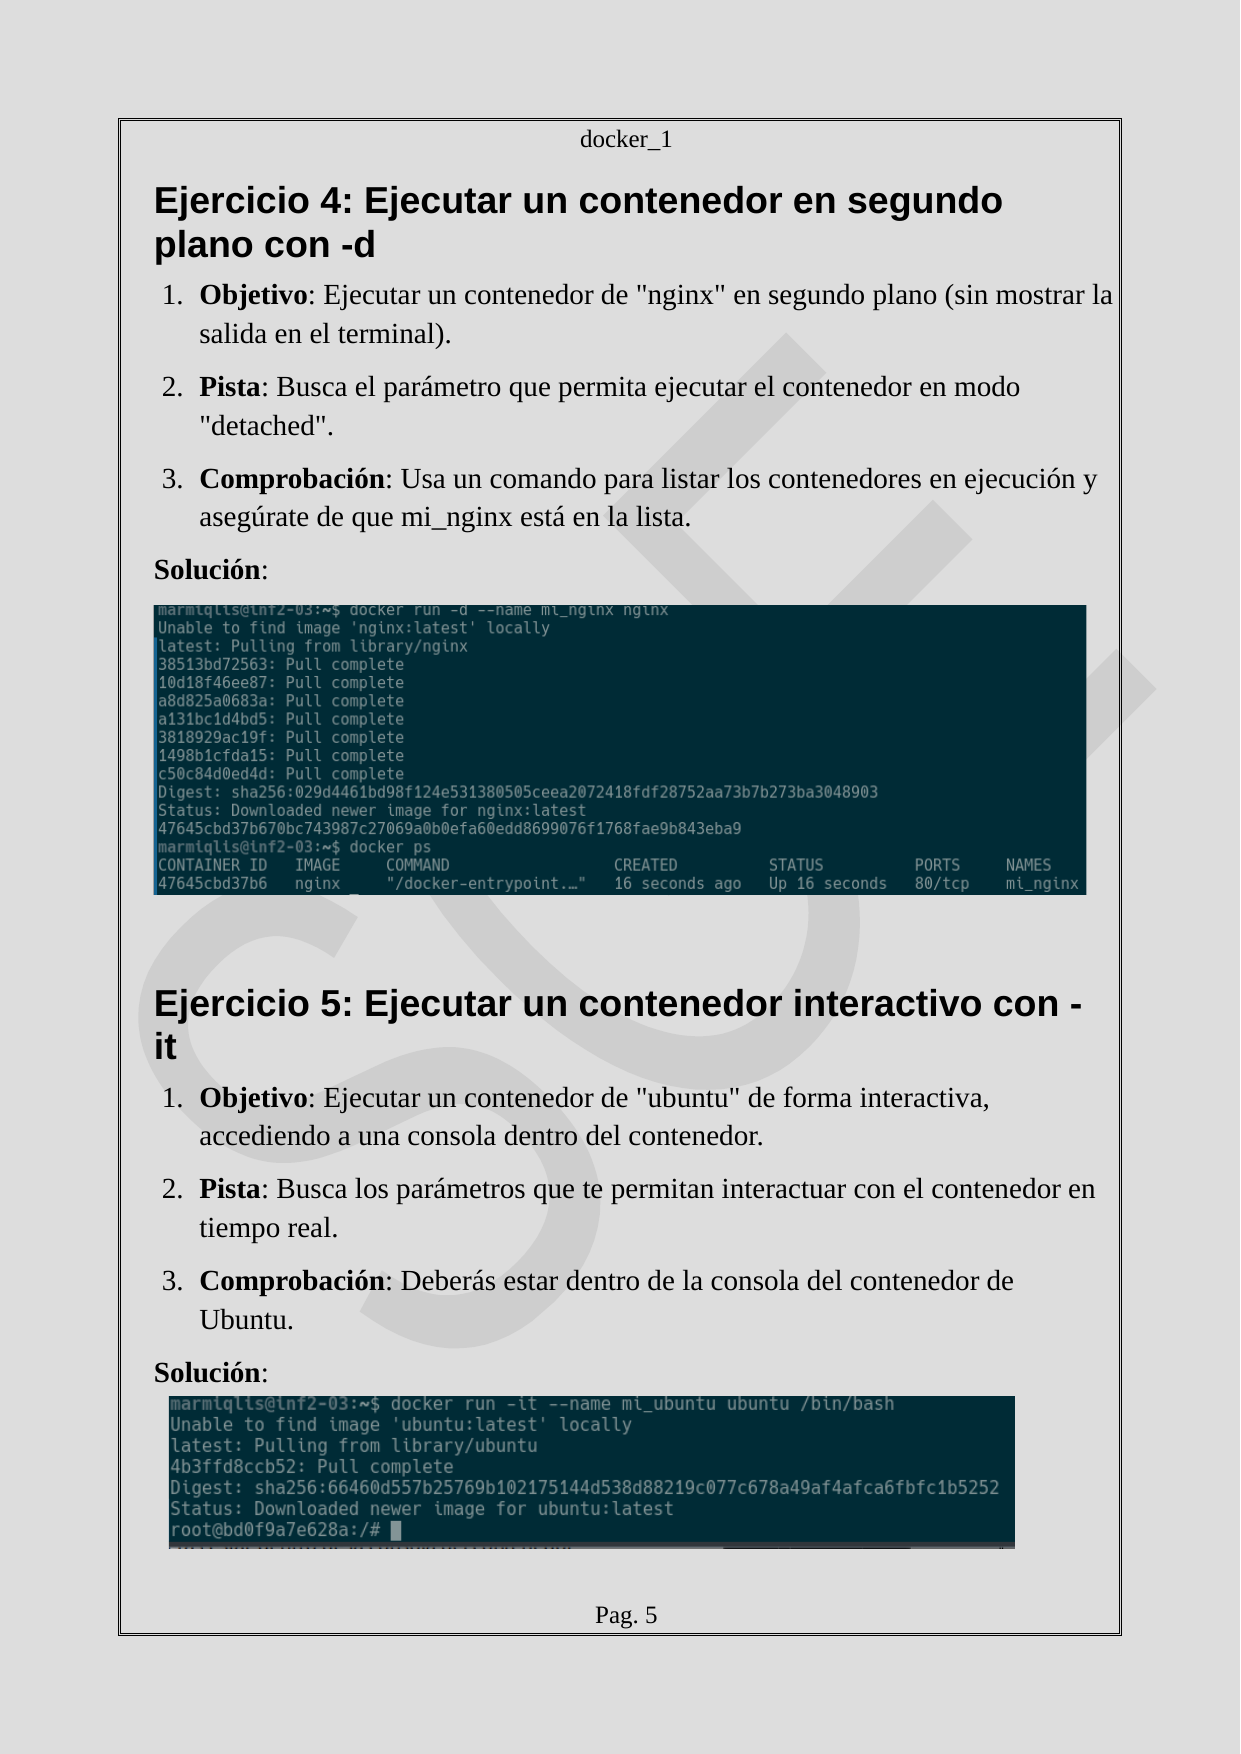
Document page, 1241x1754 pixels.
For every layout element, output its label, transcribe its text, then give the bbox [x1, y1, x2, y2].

picture [340, 1396, 347, 1409]
picture [287, 731, 293, 742]
picture [424, 1481, 431, 1494]
picture [298, 1396, 305, 1409]
picture [435, 622, 439, 633]
picture [779, 859, 786, 870]
picture [655, 1480, 662, 1494]
picture [487, 1481, 494, 1494]
picture [308, 1396, 316, 1409]
picture [406, 824, 412, 834]
picture [644, 1505, 652, 1515]
picture [424, 824, 430, 832]
picture [296, 786, 302, 797]
picture [242, 754, 248, 761]
picture [476, 1400, 484, 1409]
picture [625, 859, 630, 869]
picture [606, 786, 613, 797]
picture [188, 658, 192, 669]
picture [369, 640, 375, 651]
picture [602, 1480, 610, 1494]
picture [543, 807, 549, 815]
picture [1035, 880, 1040, 888]
picture [442, 789, 448, 797]
picture [245, 1523, 253, 1536]
picture [625, 879, 631, 888]
picture [319, 1505, 326, 1515]
picture [361, 786, 366, 797]
picture [205, 768, 211, 779]
picture [397, 734, 403, 742]
picture [308, 1523, 316, 1536]
picture [203, 1484, 211, 1494]
picture [944, 878, 949, 888]
picture [825, 786, 840, 797]
list Objetivo: Ejecutar un contenedor de "ubuntu" de forma interactiva, accediendo a una consola dentro del contenedor. [341, 1104, 535, 1152]
picture [498, 1418, 504, 1430]
picture [361, 1442, 380, 1452]
picture [524, 786, 530, 797]
subtitle Ejercicio 5: Ejecutar un contenedor interactivo con -it [787, 895, 1087, 1067]
picture [655, 1400, 662, 1409]
picture [170, 786, 174, 797]
picture [371, 1523, 380, 1535]
picture [342, 807, 366, 815]
picture [315, 805, 321, 815]
picture [396, 807, 402, 815]
subtitle Ejercicio 5: Ejecutar un contenedor interactivo con -it [189, 895, 614, 1067]
picture [962, 880, 968, 891]
picture [498, 1502, 504, 1515]
picture [517, 823, 521, 834]
picture [519, 1439, 525, 1452]
picture [725, 786, 731, 797]
picture [251, 877, 257, 888]
picture [413, 1439, 421, 1452]
picture [697, 1396, 703, 1409]
picture [370, 625, 375, 636]
picture [183, 1502, 189, 1515]
picture [251, 660, 257, 669]
picture [424, 1396, 430, 1409]
picture [797, 859, 813, 870]
picture [188, 713, 193, 724]
picture [287, 1459, 295, 1473]
picture [529, 1418, 535, 1430]
picture [260, 754, 266, 761]
picture [561, 789, 567, 797]
picture [388, 643, 394, 651]
picture [434, 1400, 442, 1409]
picture [397, 661, 403, 669]
picture [261, 640, 265, 651]
picture [287, 658, 293, 669]
picture [466, 1480, 473, 1494]
picture [749, 1480, 757, 1494]
picture [213, 1523, 232, 1536]
picture [287, 807, 293, 815]
picture [204, 1523, 210, 1536]
picture [256, 1501, 263, 1515]
picture [916, 859, 922, 870]
picture [697, 1484, 704, 1494]
picture [352, 1442, 358, 1451]
picture [169, 695, 175, 706]
picture [688, 878, 694, 888]
picture [214, 859, 220, 870]
picture [886, 1396, 893, 1409]
picture [206, 786, 210, 797]
picture [214, 823, 224, 834]
picture [599, 1400, 610, 1409]
picture [329, 1523, 337, 1536]
picture [707, 789, 713, 797]
picture [161, 677, 165, 688]
picture [277, 1526, 284, 1536]
picture [360, 844, 366, 852]
picture [749, 1400, 756, 1409]
picture [315, 859, 321, 869]
picture [1007, 880, 1013, 888]
list Pista: Busca el parámetro que permita ejecutar el contenedor en modo "detached". [162, 369, 748, 441]
picture [277, 1484, 284, 1494]
picture [193, 1421, 200, 1430]
picture [442, 859, 447, 870]
picture [467, 1439, 473, 1450]
picture [991, 1486, 997, 1494]
picture [789, 859, 796, 870]
picture [256, 1421, 263, 1430]
picture [182, 1460, 190, 1473]
picture [802, 1480, 809, 1494]
picture [242, 643, 248, 651]
picture [550, 1502, 557, 1515]
picture [677, 1481, 683, 1494]
picture [172, 1480, 179, 1494]
picture [224, 841, 230, 852]
picture [865, 1400, 872, 1409]
picture [184, 607, 194, 614]
picture [193, 1400, 212, 1409]
picture [392, 1396, 400, 1409]
picture [308, 1505, 316, 1515]
picture [812, 1396, 820, 1409]
picture [168, 750, 174, 760]
text Solución: [154, 552, 672, 586]
picture [214, 841, 220, 852]
picture [242, 807, 257, 815]
picture [333, 841, 339, 854]
picture [415, 807, 421, 817]
picture [498, 880, 503, 888]
picture [452, 807, 457, 815]
picture [679, 880, 685, 888]
picture [351, 1459, 357, 1473]
picture [370, 807, 375, 815]
picture [552, 805, 557, 815]
picture [329, 1480, 337, 1494]
picture [347, 680, 365, 691]
picture [643, 786, 649, 797]
picture [592, 1505, 599, 1515]
picture [477, 1417, 483, 1430]
picture [571, 1421, 578, 1430]
picture [499, 1481, 504, 1494]
picture [319, 1442, 326, 1455]
picture [490, 622, 494, 633]
picture [159, 878, 166, 888]
picture [415, 827, 421, 834]
picture [716, 823, 720, 834]
picture [743, 786, 749, 797]
picture [342, 786, 348, 797]
picture [182, 1442, 190, 1451]
picture [686, 1480, 694, 1494]
picture [403, 1480, 410, 1494]
picture [193, 1439, 199, 1452]
picture [1044, 880, 1050, 890]
picture [515, 625, 521, 633]
picture [204, 607, 211, 618]
picture [159, 607, 175, 615]
picture [243, 731, 247, 742]
picture [959, 1480, 966, 1494]
picture [623, 1505, 631, 1515]
picture [223, 695, 229, 706]
picture [324, 643, 340, 651]
picture [252, 640, 256, 651]
picture [382, 1463, 410, 1476]
picture [214, 698, 220, 706]
picture [725, 880, 731, 890]
picture [622, 1400, 632, 1409]
picture [539, 1505, 547, 1515]
picture [529, 1396, 535, 1409]
picture [298, 1526, 305, 1536]
picture [353, 605, 357, 615]
picture [234, 605, 249, 615]
picture [188, 677, 193, 688]
picture [316, 643, 321, 651]
picture [397, 716, 403, 724]
picture [246, 1396, 253, 1409]
picture [434, 1480, 442, 1494]
picture [508, 1421, 515, 1430]
picture [160, 622, 164, 633]
picture [570, 1481, 589, 1493]
picture [225, 1439, 231, 1452]
picture [351, 788, 357, 797]
picture [452, 880, 457, 888]
picture [433, 823, 439, 834]
picture [407, 786, 411, 797]
picture [760, 1480, 767, 1493]
picture [812, 1484, 819, 1494]
picture [269, 841, 275, 852]
picture [739, 1396, 746, 1409]
picture [260, 859, 264, 870]
picture [378, 841, 382, 851]
picture [315, 786, 321, 797]
picture [707, 1480, 715, 1494]
picture [388, 789, 394, 797]
picture [242, 695, 248, 706]
picture [476, 1442, 484, 1451]
picture [508, 823, 512, 834]
picture [340, 1526, 347, 1536]
picture [417, 622, 421, 633]
picture [350, 1481, 358, 1493]
picture [780, 880, 786, 891]
picture [235, 1459, 242, 1473]
picture [949, 1481, 956, 1494]
picture [278, 807, 284, 815]
text Solución: [154, 1355, 1087, 1388]
picture [382, 1505, 410, 1515]
picture [666, 1502, 672, 1515]
picture [670, 786, 676, 797]
picture [634, 1502, 640, 1515]
picture [251, 699, 257, 706]
picture [550, 1480, 557, 1494]
picture [635, 607, 640, 618]
picture [781, 1400, 788, 1409]
picture [169, 678, 175, 686]
picture [168, 1521, 1015, 1549]
picture [214, 677, 219, 687]
picture [287, 713, 293, 724]
picture [362, 640, 366, 651]
picture [771, 1396, 777, 1409]
picture [339, 1421, 358, 1430]
picture [196, 768, 202, 779]
picture [643, 827, 649, 834]
picture [508, 1480, 515, 1494]
picture [581, 1421, 588, 1430]
picture [760, 1400, 767, 1409]
picture [216, 605, 220, 615]
picture [397, 771, 403, 779]
picture [360, 625, 366, 633]
picture [939, 1481, 945, 1494]
picture [613, 1480, 620, 1494]
picture [278, 824, 284, 832]
picture [1062, 880, 1068, 888]
picture [445, 1418, 451, 1430]
picture [277, 1459, 284, 1473]
picture [178, 844, 194, 852]
list Objetivo: Ejecutar un contenedor de "ubuntu" de forma interactiva, accediendo a una consola dentro del contenedor. [162, 1089, 234, 1152]
picture [444, 1505, 463, 1515]
picture [471, 786, 475, 797]
picture [424, 625, 430, 633]
picture [497, 1442, 505, 1451]
picture [662, 824, 667, 834]
picture [204, 1502, 210, 1515]
picture [269, 625, 275, 633]
picture [508, 1505, 515, 1515]
picture [169, 731, 175, 742]
picture [178, 695, 184, 706]
picture [315, 713, 320, 724]
picture [187, 804, 192, 815]
picture [446, 1442, 452, 1451]
picture [529, 1442, 536, 1451]
picture [635, 1400, 641, 1409]
picture [333, 859, 339, 870]
picture [178, 879, 184, 888]
picture [178, 640, 183, 651]
picture [172, 1502, 179, 1515]
picture [393, 1438, 399, 1451]
picture [844, 1484, 851, 1494]
picture [734, 824, 740, 834]
picture [329, 1463, 337, 1473]
picture [225, 605, 229, 615]
picture [598, 823, 603, 834]
picture [508, 1442, 515, 1451]
picture [203, 1418, 211, 1430]
picture [798, 786, 804, 797]
picture [182, 1526, 190, 1536]
picture [670, 859, 674, 870]
picture [552, 878, 557, 888]
picture [862, 786, 868, 797]
picture [707, 1400, 714, 1409]
picture [319, 1530, 326, 1536]
picture [579, 786, 585, 797]
text [706, 552, 879, 586]
picture [342, 716, 366, 727]
picture [925, 877, 931, 886]
list Objetivo: Ejecutar un contenedor de "nginx" en segundo plano (sin mostrar la salida en el terminal). [162, 277, 1116, 349]
picture [614, 1502, 620, 1515]
picture [552, 789, 558, 797]
picture [739, 1484, 746, 1494]
picture [169, 658, 175, 669]
picture [487, 1400, 494, 1409]
picture [833, 1400, 840, 1409]
picture [260, 844, 266, 852]
picture [260, 879, 266, 888]
picture [235, 1523, 242, 1536]
picture [1044, 859, 1050, 870]
picture [196, 750, 201, 761]
picture [451, 786, 457, 797]
picture [178, 807, 184, 815]
picture [416, 786, 421, 797]
picture [245, 1463, 252, 1473]
picture [382, 1481, 389, 1494]
picture [266, 1505, 295, 1515]
list Comprobación: Deberás estar dentro de la consola del contenedor de Ubuntu. [162, 1263, 515, 1335]
picture [223, 859, 229, 870]
picture [298, 1480, 305, 1494]
picture [371, 1505, 379, 1514]
picture [761, 786, 767, 797]
picture [296, 605, 302, 615]
picture [402, 859, 439, 870]
picture [980, 1480, 987, 1494]
picture [256, 1463, 263, 1473]
picture [308, 1480, 316, 1494]
picture [455, 1421, 463, 1430]
picture [324, 625, 330, 636]
picture [224, 1421, 232, 1430]
picture [613, 1417, 619, 1430]
picture [361, 1421, 368, 1434]
picture [214, 1417, 220, 1430]
picture [225, 1481, 231, 1494]
picture [342, 698, 366, 709]
picture [506, 786, 512, 797]
picture [187, 643, 193, 651]
picture [160, 716, 166, 724]
picture [215, 1459, 220, 1472]
picture [234, 750, 239, 761]
picture [193, 1484, 200, 1497]
picture [424, 1421, 431, 1430]
picture [257, 807, 265, 815]
picture [242, 658, 248, 667]
picture [223, 734, 229, 742]
picture [414, 1459, 420, 1473]
picture [470, 880, 476, 888]
picture [242, 713, 248, 724]
picture [651, 859, 667, 870]
picture [907, 1481, 914, 1494]
picture [277, 1438, 283, 1452]
picture [433, 643, 439, 654]
picture [333, 824, 339, 834]
picture [807, 879, 813, 888]
picture [340, 1505, 347, 1515]
picture [306, 841, 311, 852]
picture [242, 768, 257, 779]
picture [160, 698, 166, 706]
picture [371, 1465, 378, 1473]
picture [833, 1480, 841, 1493]
picture [173, 1526, 179, 1536]
picture [506, 807, 512, 815]
picture [592, 1481, 599, 1494]
picture [287, 823, 293, 834]
picture [296, 841, 303, 852]
picture [552, 824, 558, 833]
picture [686, 1400, 694, 1409]
picture [319, 1459, 326, 1472]
picture [424, 643, 430, 651]
picture [333, 807, 338, 815]
picture [266, 1523, 274, 1536]
picture [413, 1418, 421, 1430]
picture [875, 1484, 882, 1494]
picture [196, 713, 202, 724]
picture [256, 1396, 295, 1412]
picture [918, 1480, 924, 1493]
picture [278, 622, 284, 633]
picture [260, 768, 266, 779]
picture [634, 859, 650, 870]
picture [725, 827, 731, 834]
picture [287, 750, 293, 760]
picture [160, 786, 166, 797]
picture [854, 1396, 862, 1409]
picture [403, 807, 412, 815]
picture [734, 786, 740, 797]
picture [603, 1417, 609, 1430]
picture [561, 1417, 567, 1430]
picture [435, 1460, 441, 1473]
picture [342, 771, 366, 782]
picture [897, 1480, 903, 1493]
picture [347, 753, 366, 764]
picture [342, 661, 366, 672]
picture [443, 804, 448, 815]
picture [299, 1439, 305, 1452]
picture [436, 1502, 441, 1515]
picture [1011, 859, 1017, 870]
picture [159, 844, 175, 852]
picture [518, 1480, 525, 1494]
picture [206, 640, 210, 651]
picture [333, 625, 339, 633]
picture [214, 1396, 222, 1409]
picture [224, 1460, 232, 1473]
picture [256, 1523, 262, 1535]
picture [398, 643, 403, 651]
picture [670, 880, 676, 888]
picture [203, 1442, 211, 1452]
picture [214, 659, 220, 669]
picture [396, 859, 402, 870]
picture [928, 1484, 935, 1494]
picture [515, 786, 521, 797]
picture [425, 1442, 431, 1451]
picture [333, 786, 339, 797]
picture [488, 807, 494, 817]
picture [287, 695, 293, 706]
picture [371, 1396, 379, 1413]
picture [251, 823, 255, 834]
picture [260, 698, 266, 706]
picture [413, 1402, 420, 1409]
picture [434, 1421, 442, 1430]
picture [187, 622, 193, 633]
picture [467, 1400, 473, 1409]
picture [206, 859, 211, 870]
picture [196, 731, 202, 742]
picture [530, 1481, 536, 1494]
picture [256, 1438, 263, 1451]
picture [424, 807, 430, 815]
picture [178, 713, 184, 724]
picture [562, 1481, 567, 1494]
picture [623, 1421, 629, 1434]
picture [676, 1400, 683, 1409]
picture [403, 1400, 410, 1409]
picture [179, 731, 183, 742]
picture [623, 1480, 631, 1494]
picture [916, 877, 922, 888]
picture [161, 750, 165, 761]
picture [305, 625, 311, 632]
picture [271, 640, 275, 651]
picture [688, 786, 694, 797]
picture [195, 859, 203, 870]
picture [581, 1400, 599, 1409]
picture [466, 1505, 473, 1518]
list Objetivo: Ejecutar un contenedor de "ubuntu" de forma interactiva, accediendo a una consola dentro del contenedor. [532, 1080, 1116, 1152]
picture [580, 607, 585, 618]
picture [205, 658, 211, 669]
picture [233, 844, 238, 852]
picture [716, 789, 722, 797]
picture [488, 878, 493, 888]
picture [179, 677, 184, 688]
picture [571, 1400, 578, 1409]
picture [278, 788, 284, 797]
picture [361, 1480, 368, 1494]
picture [665, 1480, 672, 1494]
picture [169, 643, 175, 651]
picture [791, 1480, 799, 1493]
picture [178, 751, 184, 761]
picture [196, 841, 203, 852]
picture [296, 805, 302, 815]
picture [297, 859, 302, 870]
picture [487, 1439, 494, 1451]
picture [193, 1505, 200, 1515]
picture [178, 859, 194, 870]
picture [579, 804, 584, 815]
picture [287, 677, 293, 687]
picture [183, 823, 192, 834]
picture [362, 1523, 368, 1534]
picture [397, 698, 403, 706]
picture [314, 823, 320, 833]
picture [171, 1400, 190, 1409]
picture [625, 786, 631, 797]
picture [488, 824, 494, 832]
picture [446, 1400, 452, 1409]
picture [592, 1421, 599, 1430]
picture [369, 786, 375, 797]
picture [799, 877, 803, 888]
list Comprobación: Usa un comando para listar los contenedores en ejecución y asegúrate de que mi_nginx está en la lista. [679, 461, 1116, 533]
subtitle Ejercicio 4: Ejecutar un contenedor en segundo plano con -d [154, 179, 1087, 265]
picture [168, 859, 175, 870]
picture [178, 625, 184, 633]
picture [178, 789, 184, 800]
picture [352, 640, 357, 651]
picture [214, 768, 220, 779]
picture [824, 1400, 830, 1409]
picture [170, 713, 174, 724]
picture [205, 625, 211, 633]
picture [445, 1463, 452, 1473]
picture [770, 1480, 777, 1494]
picture [198, 605, 202, 615]
picture [497, 786, 503, 797]
picture [560, 1505, 568, 1515]
picture [262, 622, 266, 633]
picture [350, 1502, 358, 1515]
picture [187, 877, 193, 888]
picture [234, 1396, 242, 1409]
picture [223, 768, 229, 779]
picture [341, 1459, 346, 1473]
picture [379, 643, 384, 651]
picture [289, 1418, 294, 1430]
picture [487, 1421, 494, 1430]
picture [214, 1505, 221, 1515]
picture [298, 1421, 305, 1430]
picture [497, 625, 503, 633]
picture [331, 1418, 336, 1430]
picture [380, 787, 384, 797]
picture [415, 1505, 421, 1514]
picture [206, 750, 211, 761]
picture [196, 807, 202, 815]
picture [172, 1417, 179, 1430]
picture [943, 859, 950, 870]
picture [266, 1442, 274, 1451]
picture [834, 880, 840, 888]
picture [520, 1396, 525, 1409]
picture [1017, 859, 1041, 870]
picture [333, 605, 339, 617]
picture [397, 786, 403, 797]
picture [277, 1417, 284, 1430]
picture [287, 1480, 295, 1494]
picture [251, 713, 257, 724]
picture [807, 789, 813, 797]
picture [232, 713, 239, 724]
picture [278, 643, 284, 651]
picture [161, 640, 165, 651]
list Objetivo: Ejecutar un contenedor de "ubuntu" de forma interactiva, accediendo a una consola dentro del contenedor. [216, 1080, 344, 1106]
picture [823, 1480, 829, 1493]
picture [442, 625, 448, 633]
subtitle Ejercicio 5: Ejecutar un contenedor interactivo con -it [154, 895, 221, 959]
picture [728, 1400, 735, 1409]
picture [644, 1480, 652, 1494]
picture [182, 1421, 190, 1430]
picture [351, 841, 357, 852]
list Pista: Busca los parámetros que te permitan interactuar con el contenedor en tiempo real. [594, 1172, 1116, 1244]
picture [178, 768, 184, 779]
picture [665, 1396, 673, 1409]
picture [688, 823, 693, 833]
picture [816, 859, 822, 870]
list Pista: Busca el parámetro que permita ejecutar el contenedor en modo "detached". [760, 369, 1116, 441]
picture [392, 1480, 400, 1494]
picture [260, 731, 265, 742]
list Comprobación: Deberás estar dentro de la consola del contenedor de Ubuntu. [512, 1263, 1116, 1335]
picture [329, 1396, 337, 1409]
picture [253, 605, 257, 615]
list Pista: Busca los parámetros que te permitan interactuar con el contenedor en tiempo real. [162, 1172, 549, 1244]
picture [506, 607, 525, 615]
picture [266, 1460, 274, 1473]
picture [288, 643, 293, 654]
picture [433, 786, 439, 797]
picture [781, 1484, 788, 1494]
picture [455, 1442, 461, 1455]
picture [433, 878, 438, 888]
picture [187, 789, 193, 797]
picture [519, 1505, 526, 1514]
picture [260, 607, 266, 615]
picture [204, 844, 211, 855]
picture [524, 880, 530, 888]
picture [371, 1480, 379, 1494]
picture [204, 1459, 210, 1472]
picture [634, 1481, 641, 1494]
picture [488, 786, 494, 797]
picture [205, 695, 211, 706]
picture [670, 823, 676, 834]
picture [716, 880, 722, 888]
picture [251, 789, 257, 797]
picture [515, 880, 521, 891]
picture [406, 877, 412, 888]
picture [187, 695, 193, 706]
picture [266, 1481, 274, 1493]
picture [224, 1400, 232, 1413]
picture [329, 1502, 337, 1515]
picture [403, 1421, 410, 1430]
picture [476, 1480, 484, 1494]
picture [323, 861, 330, 870]
picture [718, 1480, 725, 1493]
picture [451, 643, 457, 651]
picture [315, 625, 321, 633]
picture [308, 1442, 316, 1451]
picture [655, 1505, 662, 1515]
picture [653, 786, 657, 797]
picture [652, 880, 658, 888]
picture [476, 1505, 484, 1515]
list Comprobación: Usa un comando para listar los contenedores en ejecución y asegúrate de que mi_nginx está en la lista. [162, 461, 656, 533]
picture [324, 786, 330, 797]
picture [288, 1438, 294, 1451]
picture [404, 1439, 410, 1452]
picture [445, 1480, 452, 1494]
picture [278, 841, 284, 852]
picture [865, 1484, 872, 1494]
picture [434, 1442, 442, 1451]
picture [855, 1480, 861, 1493]
picture [169, 805, 174, 815]
picture [571, 1505, 578, 1515]
picture [215, 713, 220, 724]
picture [424, 1463, 431, 1473]
picture [184, 1481, 189, 1494]
picture [299, 1502, 305, 1515]
picture [241, 841, 257, 853]
picture [886, 1480, 893, 1494]
picture [251, 859, 256, 870]
picture [340, 1438, 346, 1451]
picture [252, 733, 257, 742]
picture [442, 823, 448, 832]
picture [193, 1459, 200, 1473]
picture [342, 734, 366, 745]
picture [159, 823, 165, 833]
picture [970, 1486, 976, 1494]
text [927, 552, 1087, 586]
picture [287, 768, 293, 779]
picture [635, 786, 639, 797]
picture [340, 1480, 347, 1494]
picture [171, 1460, 179, 1472]
picture [246, 1418, 252, 1430]
picture [214, 878, 224, 888]
picture [442, 880, 448, 888]
picture [816, 786, 822, 797]
picture [296, 880, 302, 888]
picture [252, 750, 257, 761]
picture [308, 1418, 316, 1430]
picture [193, 1526, 200, 1536]
picture [871, 877, 877, 888]
subtitle Ejercicio 5: Ejecutar un contenedor interactivo con -it [489, 895, 808, 1036]
picture [561, 824, 567, 832]
picture [169, 625, 175, 633]
picture [242, 786, 247, 797]
picture [371, 1421, 379, 1430]
picture [172, 1438, 178, 1452]
picture [582, 1502, 588, 1515]
picture [415, 844, 421, 855]
